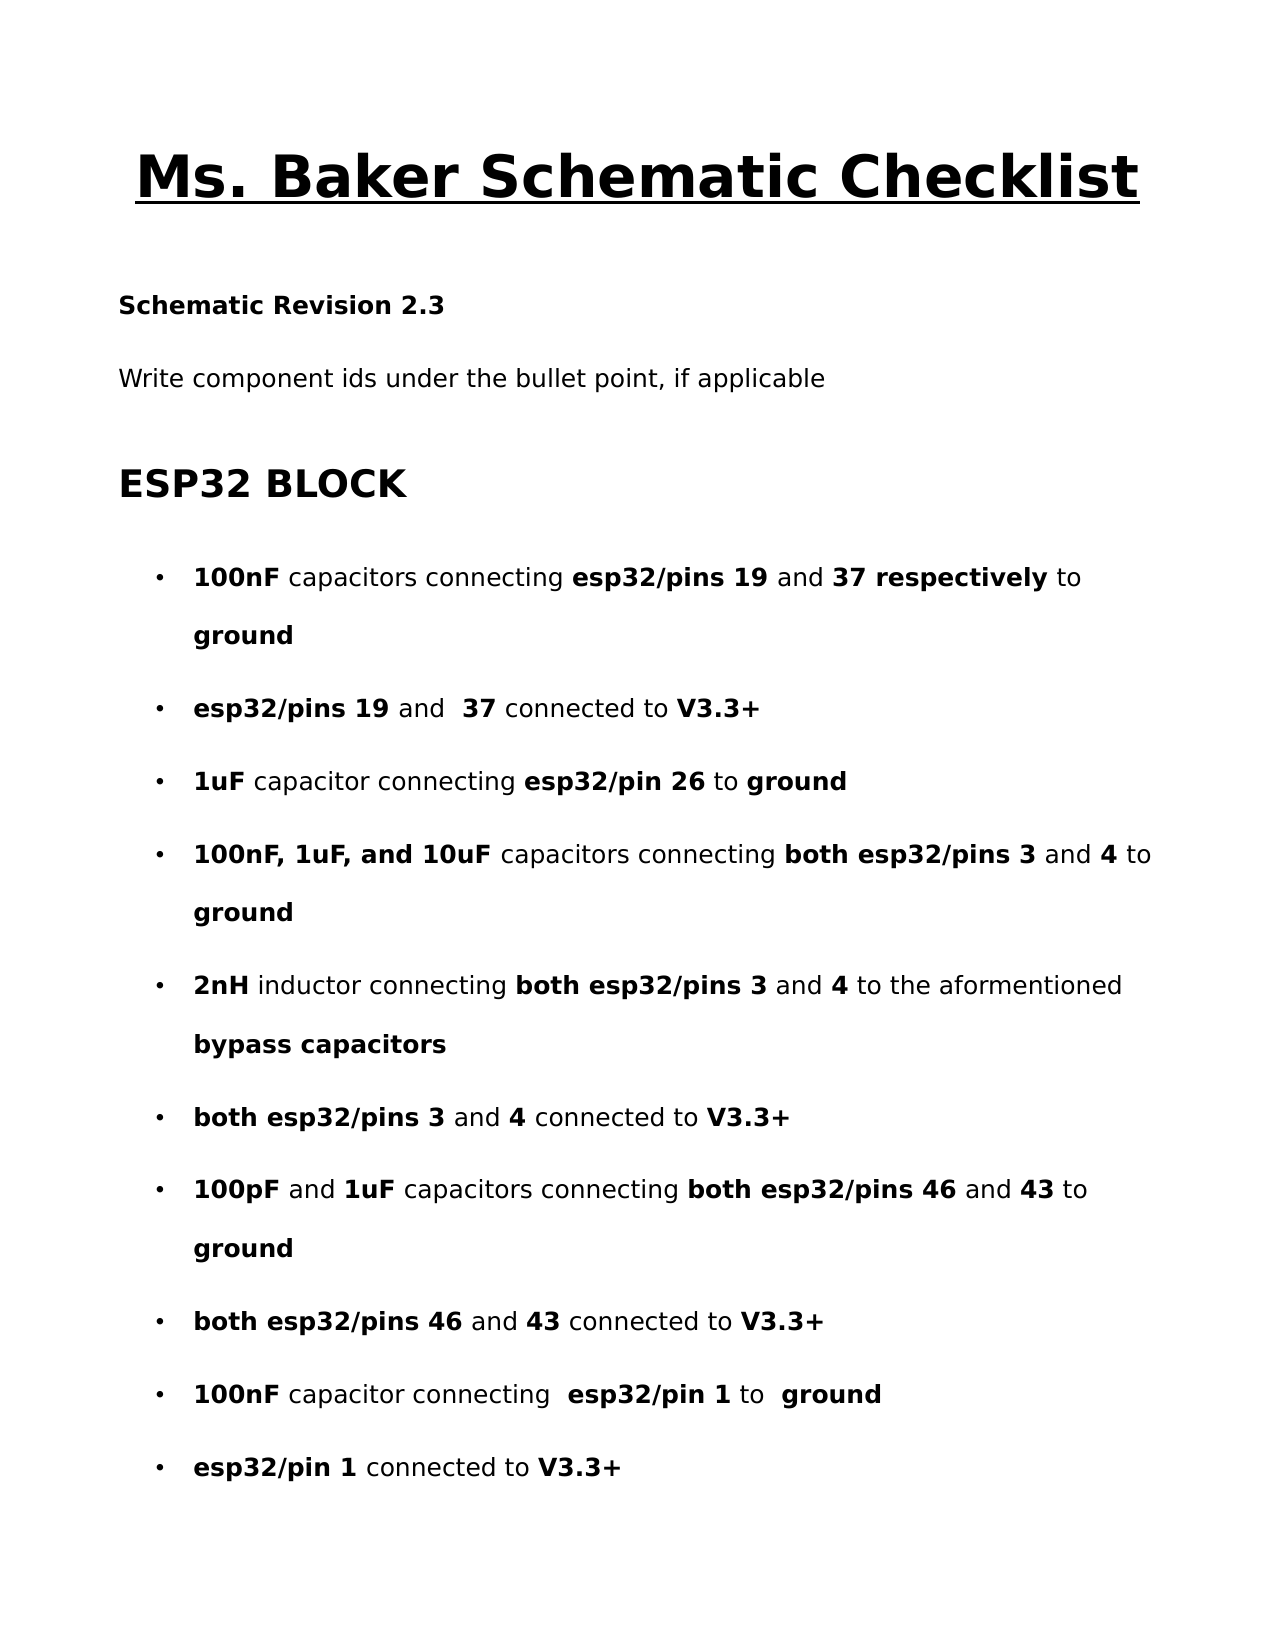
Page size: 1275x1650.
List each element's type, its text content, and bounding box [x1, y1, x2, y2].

list esp32/pin 1 connected to V3.3+ [156, 1453, 1157, 1482]
title Ms. Baker Schematic Checklist [118, 143, 1157, 211]
list esp32/pins 19 and 37 connected to V3.3+ [156, 694, 1157, 723]
list 100pF and 1uF capacitors connecting both esp32/pins 46 and 43 to ground [156, 1176, 1157, 1263]
list both esp32/pins 46 and 43 connected to V3.3+ [156, 1307, 1157, 1336]
list 2nH inductor connecting both esp32/pins 3 and 4 to the aformentioned bypass capacitors [156, 971, 1157, 1059]
text Write component ids under the bullet point, if applicable [118, 364, 1157, 393]
list both esp32/pins 3 and 4 connected to V3.3+ [156, 1103, 1157, 1132]
list 100nF capacitor connecting esp32/pin 1 to ground [156, 1380, 1157, 1409]
list 100nF capacitors connecting esp32/pins 19 and 37 respectively to ground [156, 563, 1157, 651]
list 100nF, 1uF, and 10uF capacitors connecting both esp32/pins 3 and 4 to ground [156, 840, 1157, 928]
text Schematic Revision 2.3 [118, 291, 1157, 321]
list 1uF capacitor connecting esp32/pin 26 to ground [156, 767, 1157, 796]
subtitle ESP32 BLOCK [118, 462, 1157, 506]
